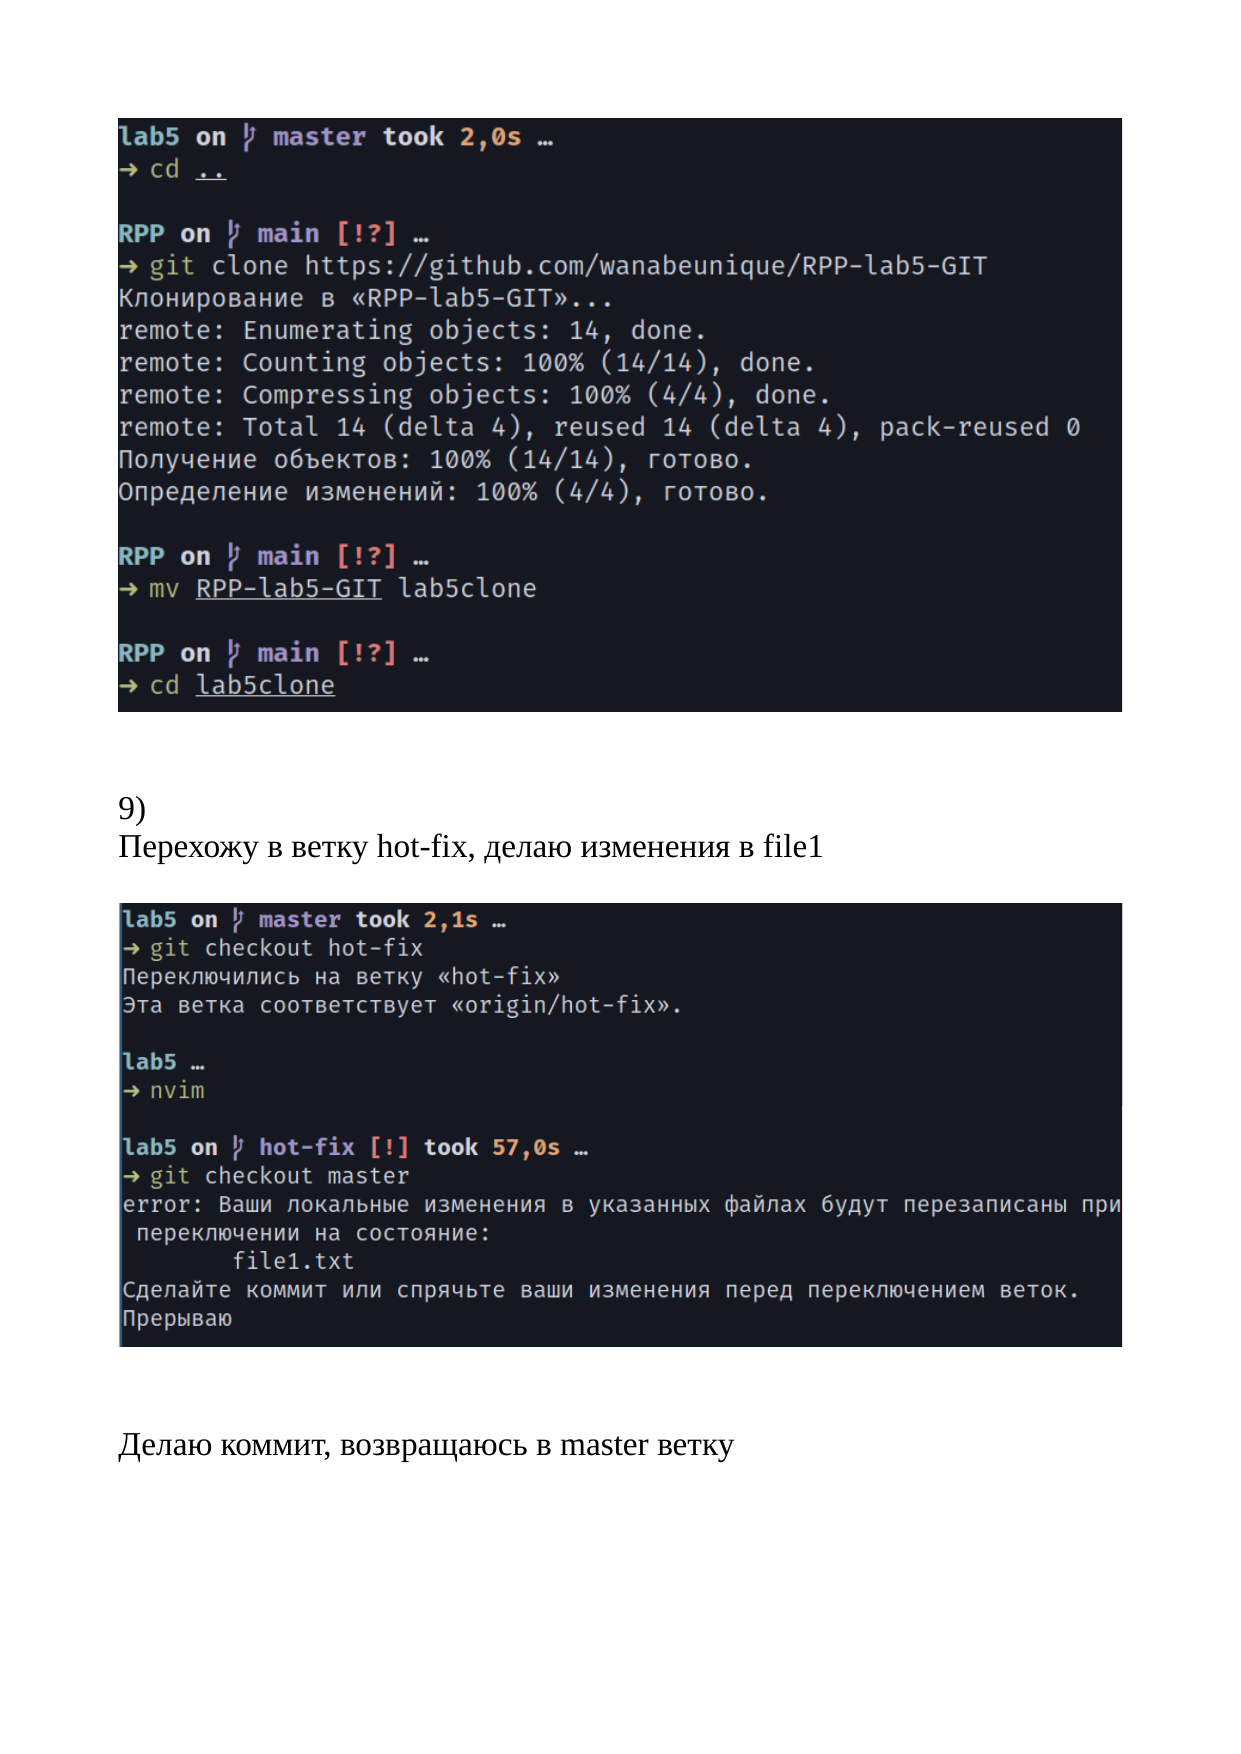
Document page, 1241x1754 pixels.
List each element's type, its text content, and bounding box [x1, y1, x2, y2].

text Делаю коммит, возвращаюсь в master ветку [118, 1347, 1122, 1462]
text 9) [118, 712, 1122, 826]
text Перехожу в ветку hot-fix, делаю изменения в file1 [118, 826, 1122, 865]
picture [118, 903, 1123, 1347]
picture [118, 118, 1123, 712]
